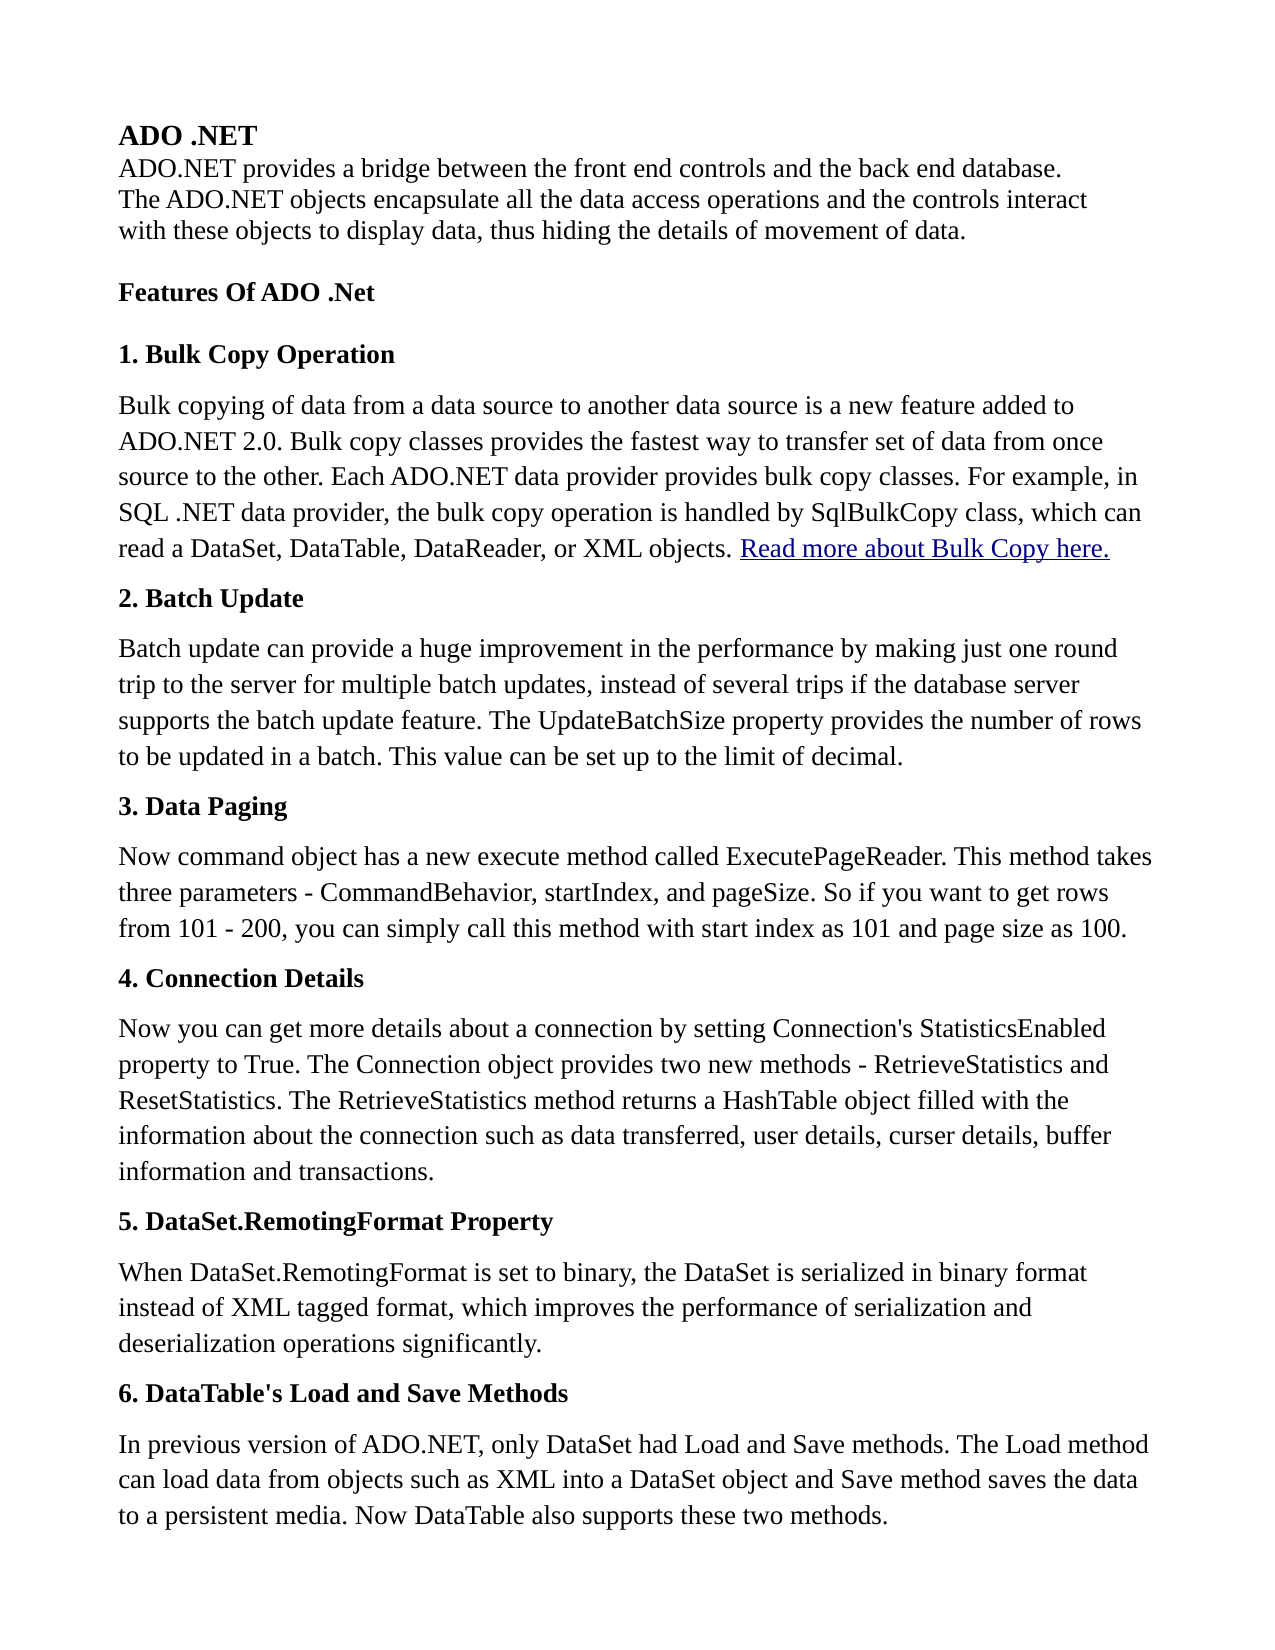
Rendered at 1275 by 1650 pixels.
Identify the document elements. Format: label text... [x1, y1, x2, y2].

text 5. DataSet.RemotingFormat Property [118, 1206, 1157, 1237]
text Features Of ADO .Net [118, 276, 1157, 307]
text 2. Batch Update [118, 582, 1157, 613]
text 6. DataTable's Load and Save Methods [118, 1378, 1157, 1409]
text ADO.NET provides a bridge between the front end controls and the back end database. [118, 152, 1157, 183]
text Batch update can provide a huge improvement in the performance by making just one round trip to the server for multiple batch updates, instead of several trips if the database server supports the batch update feature. The UpdateBatchSize property provides the number of rows to be updated in a batch. This value can be set up to the limit of decimal. [118, 632, 1157, 771]
text 4. Connection Details [118, 962, 1157, 993]
text ADO .NET [118, 118, 1157, 152]
text Bulk copying of data from a data source to another data source is a new feature added to ADO.NET 2.0. Bulk copy classes provides the fastest way to transfer set of data from once source to the other. Each ADO.NET data provider provides bulk copy classes. For example, in SQL .NET data provider, the bulk copy operation is handled by SqlBulkCopy class, which can read a DataSet, DataTable, DataReader, or XML objects. Read more about Bulk Copy here. [118, 389, 1157, 563]
text 3. Data Paging [118, 790, 1157, 821]
text In previous version of ADO.NET, only DataSet had Load and Save methods. The Load method can load data from objects such as XML into a DataSet object and Save method saves the data to a persistent media. Now DataTable also supports these two methods. [118, 1428, 1157, 1531]
text 1. Bulk Copy Operation [118, 338, 1157, 370]
text Now command object has a new execute method called ExecutePageReader. This method takes three parameters - CommandBehavior, startIndex, and pageSize. So if you want to get rows from 101 - 200, you can simply call this method with start index as 101 and page size as 100. [118, 840, 1157, 943]
text When DataSet.RemotingFormat is set to binary, the DataSet is serialized in binary format instead of XML tagged format, which improves the performance of serialization and deserialization operations significantly. [118, 1256, 1157, 1358]
text Now you can get more details about a connection by setting Connection's StatisticsEnabled property to True. The Connection object provides two new methods - RetrieveStatistics and ResetStatistics. The RetrieveStatistics method returns a HashTable object filled with the information about the connection such as data transferred, user details, curser details, buffer information and transactions. [118, 1012, 1157, 1186]
text with these objects to display data, thus hiding the details of movement of data. [118, 214, 1157, 245]
text The ADO.NET objects encapsulate all the data access operations and the controls interact [118, 183, 1157, 214]
